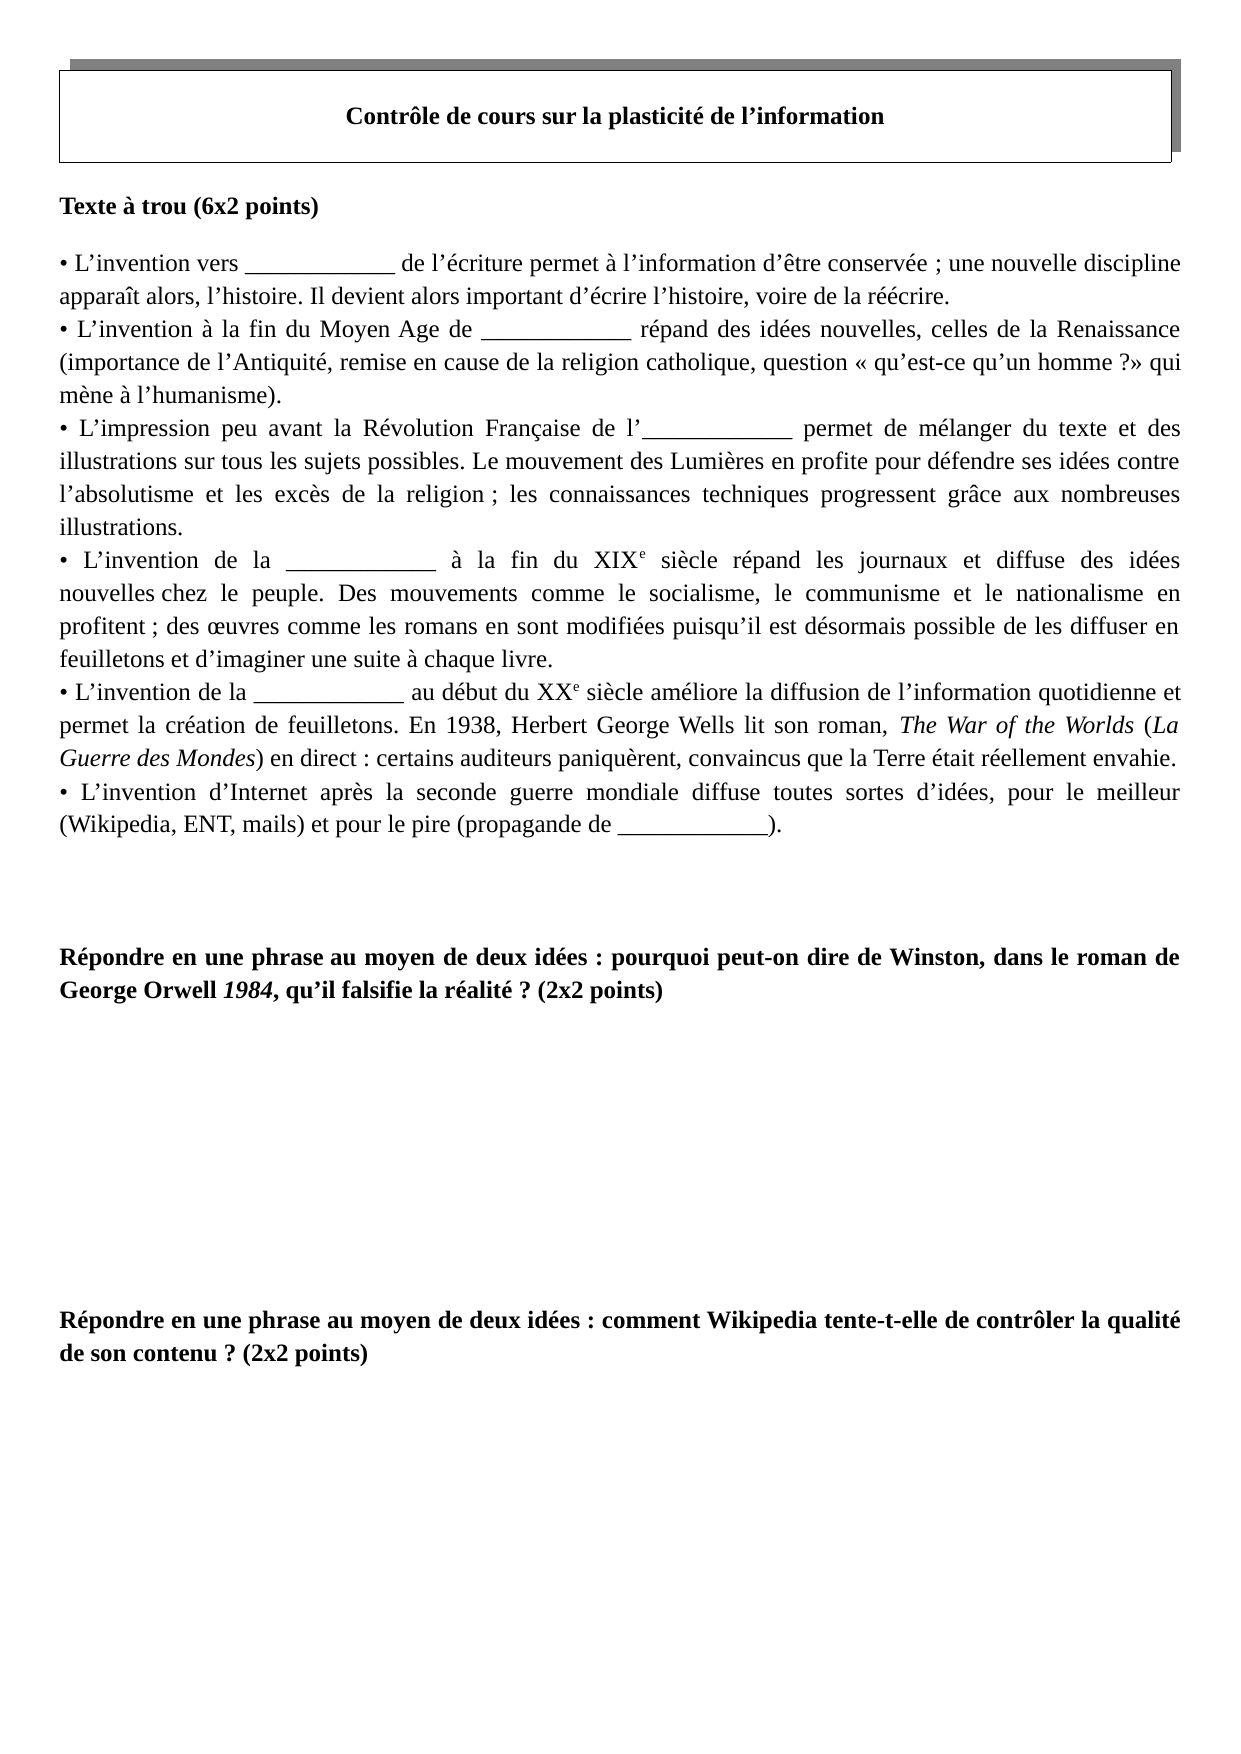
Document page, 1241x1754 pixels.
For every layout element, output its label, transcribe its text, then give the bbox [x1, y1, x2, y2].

text Texte à trou (6x2 points) [59, 191, 1181, 219]
text • L’impression peu avant la Révolution Française de l’____________ permet de mélanger du texte et des illustrations sur tous les sujets possibles. Le mouvement des Lumières en profite pour défendre ses idées contre l’absolutisme et les excès de la religion ; les connaissances techniques progressent grâce aux nombreuses illustrations. [59, 413, 1181, 541]
text Répondre en une phrase au moyen de deux idées : comment Wikipedia tente-t-elle de contrôler la qualité de son contenu ? (2x2 points) [59, 1305, 1181, 1367]
text • L’invention vers ____________ de l’écriture permet à l’information d’être conservée ; une nouvelle discipline apparaît alors, l’histoire. Il devient alors important d’écrire l’histoire, voire de la réécrire. [59, 248, 1181, 310]
text • L’invention d’Internet après la seconde guerre mondiale diffuse toutes sortes d’idées, pour le meilleur (Wikipedia, ENT, mails) et pour le pire (propagande de ____________). [59, 777, 1181, 838]
text • L’invention à la fin du Moyen Age de ____________ répand des idées nouvelles, celles de la Renaissance (importance de l’Antiquité, remise en cause de la religion catholique, question « qu’est-ce qu’un homme ?» qui mène à l’humanisme). [59, 314, 1181, 409]
text • L’invention de la ____________ au début du XXe siècle améliore la diffusion de l’information quotidienne et permet la création de feuilletons. En 1938, Herbert George Wells lit son roman, The War of the Worlds (La Guerre des Mondes) en direct : certains auditeurs paniquèrent, convaincus que la Terre était réellement envahie. [59, 677, 1181, 772]
text Répondre en une phrase au moyen de deux idées : pourquoi peut-on dire de Winston, dans le roman de George Orwell 1984, qu’il falsifie la réalité ? (2x2 points) [59, 942, 1181, 1003]
text • L’invention de la ____________ à la fin du XIXe siècle répand les journaux et diffuse des idées nouvelles chez le peuple. Des mouvements comme le socialisme, le communisme et le nationalisme en profitent ; des œuvres comme les romans en sont modifiées puisqu’il est désormais possible de les diffuser en feuilletons et d’imaginer une suite à chaque livre. [59, 545, 1181, 673]
text Contrôle de cours sur la plasticité de l’information [60, 98, 1171, 130]
